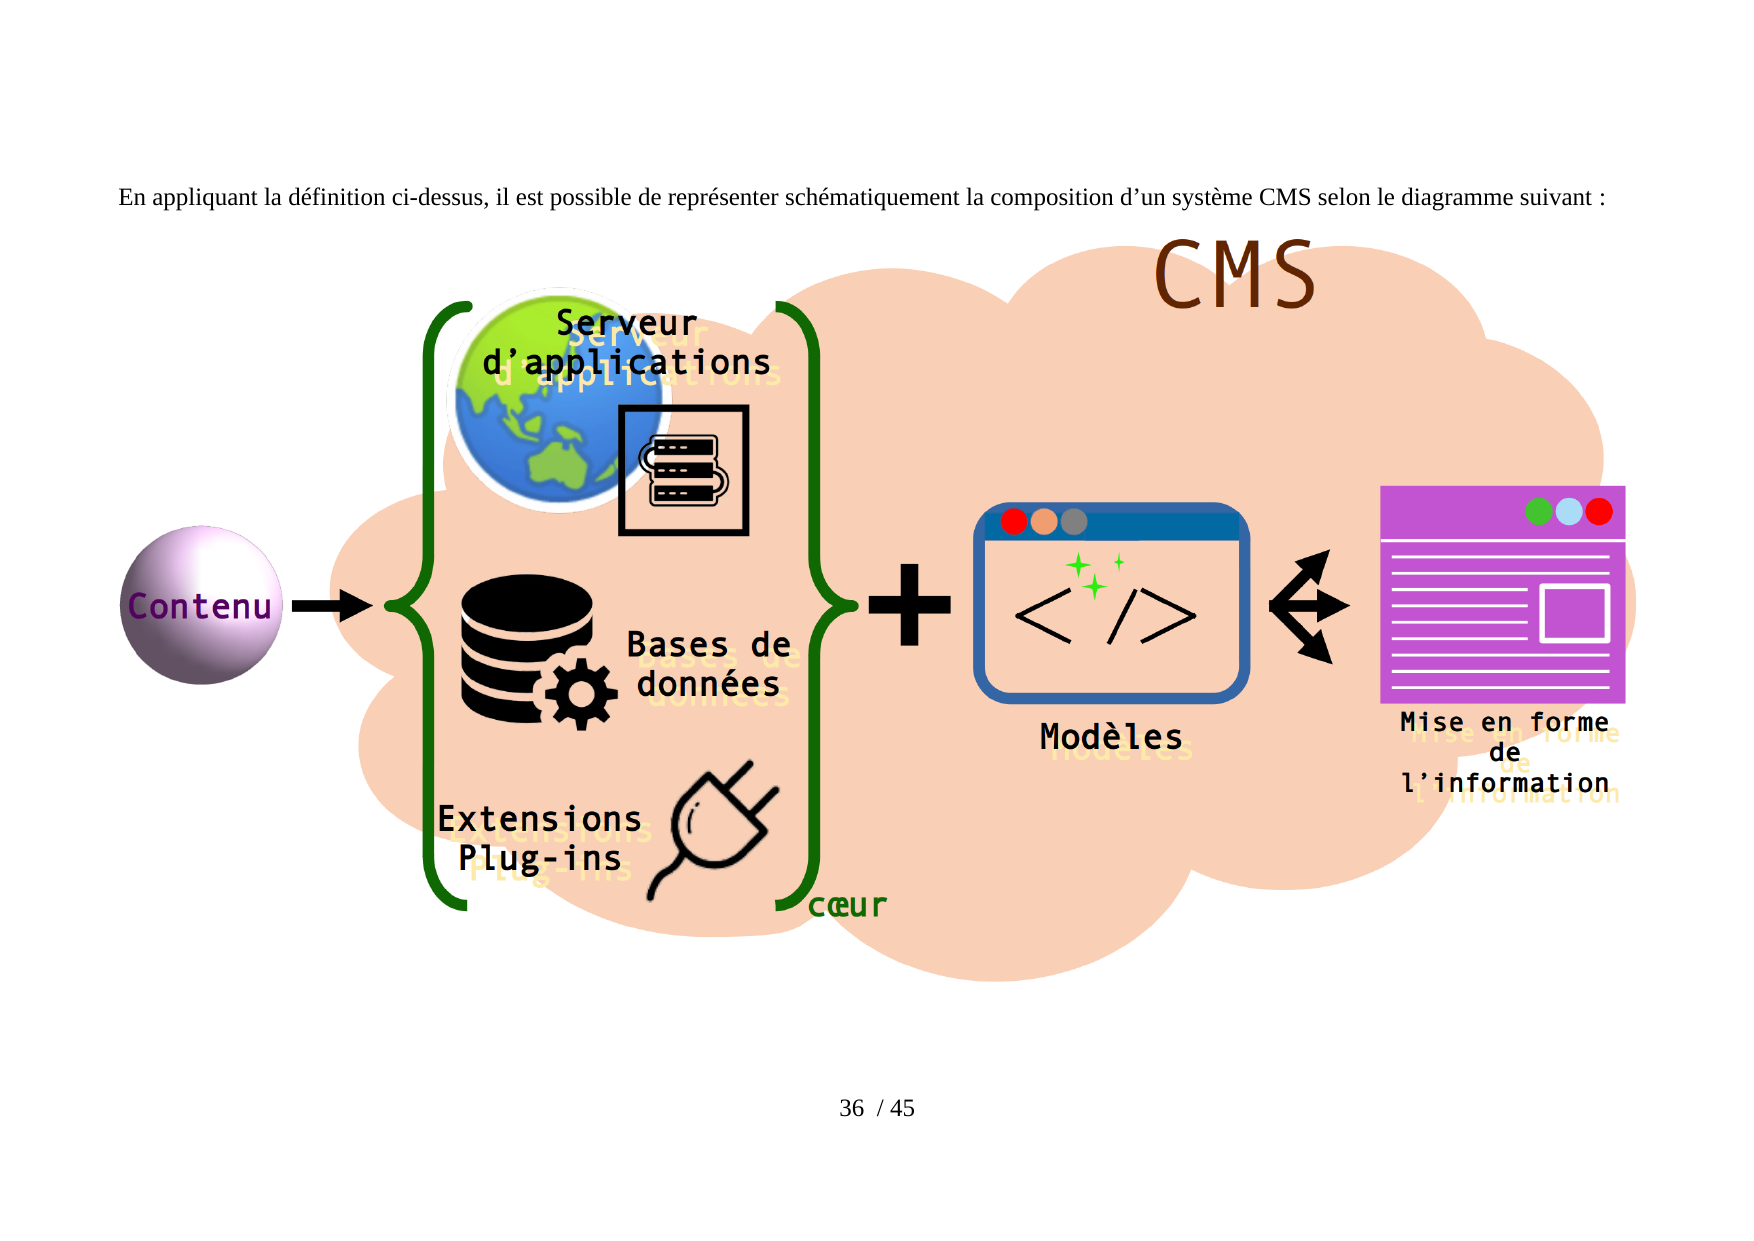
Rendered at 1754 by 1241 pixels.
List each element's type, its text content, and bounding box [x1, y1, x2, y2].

text En appliquant la définition ci-dessus, il est possible de représenter schématiquement la composition d’un système CMS selon le diagramme suivant : [118, 182, 1636, 211]
picture [118, 227, 1636, 983]
